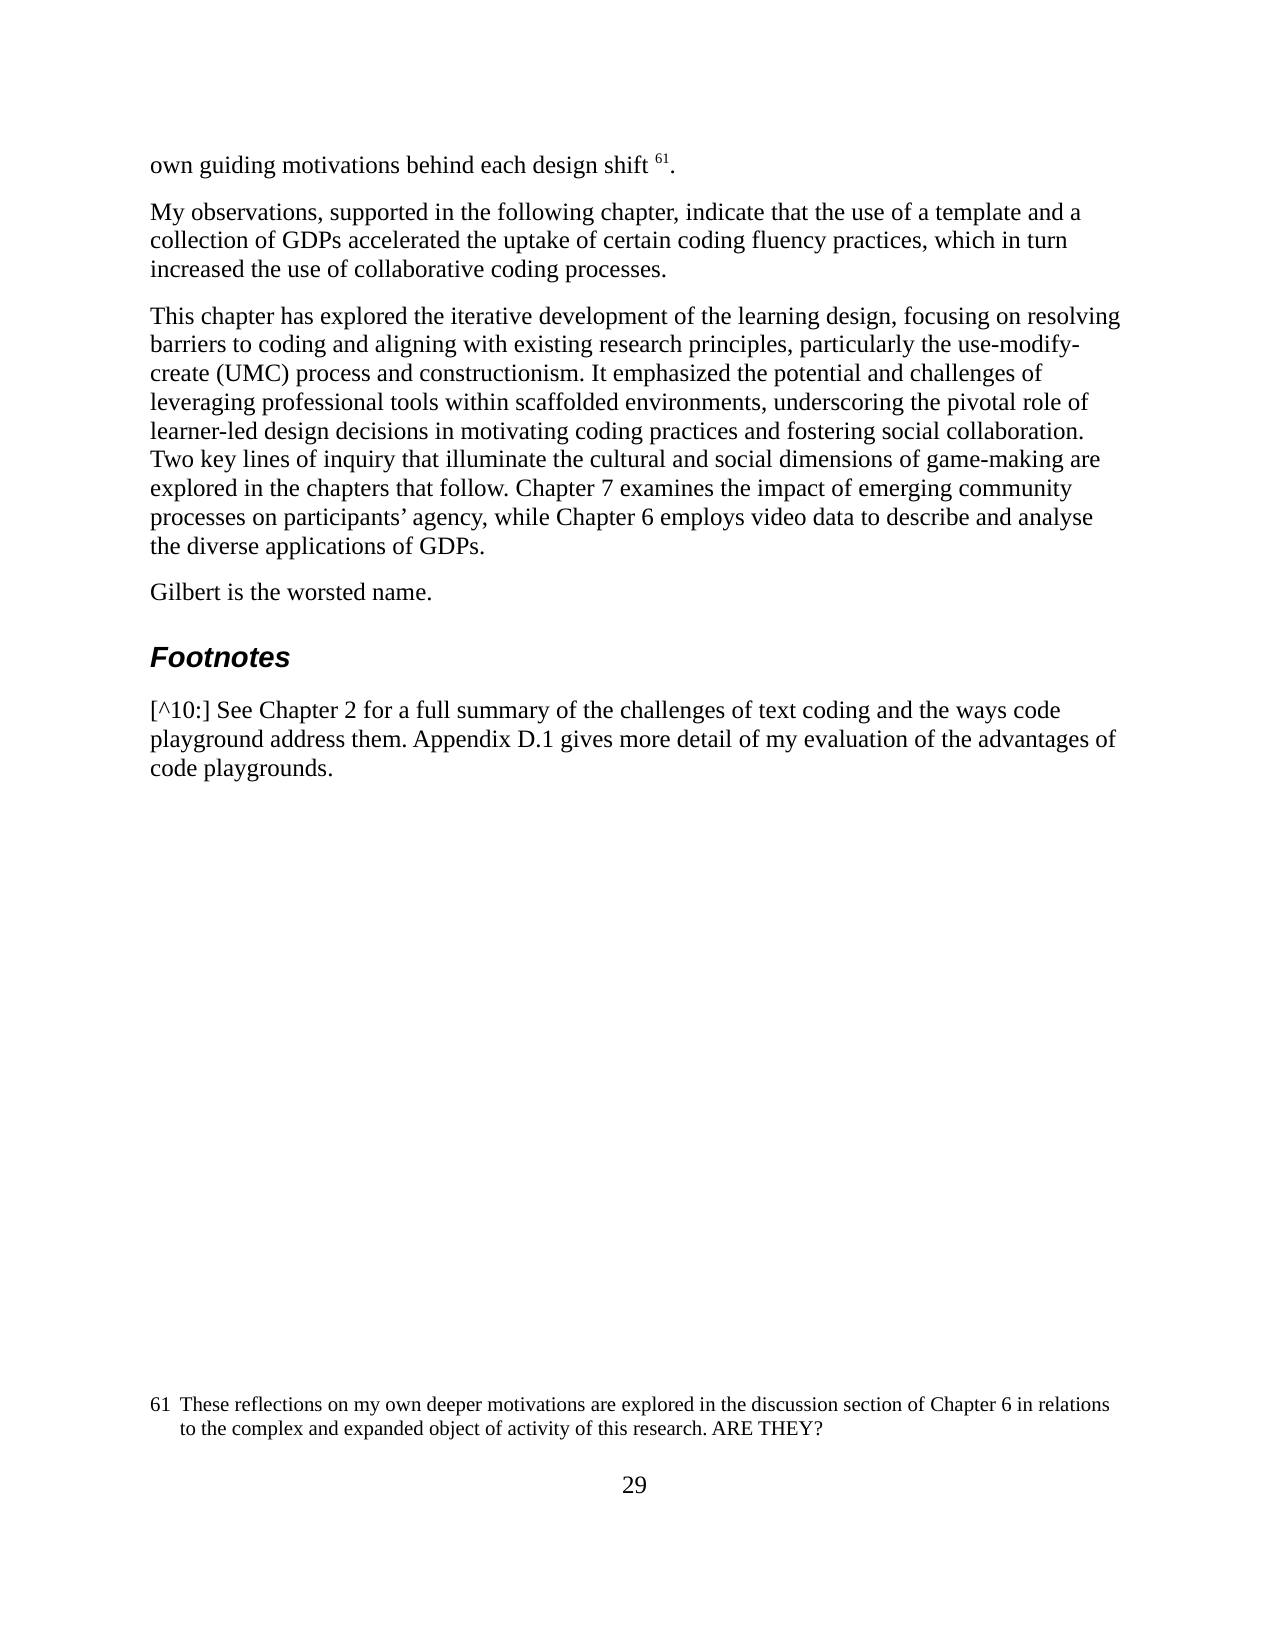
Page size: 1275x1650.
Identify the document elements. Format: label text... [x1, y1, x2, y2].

text These reflections on my own deeper motivations are explored in the discussion section of Chapter 6 in relations to the complex and expanded object of activity of this research. ARE THEY? [150, 1392, 1125, 1440]
text My observations, supported in the following chapter, indicate that the use of a template and a collection of GDPs accelerated the uptake of certain coding fluency practices, which in turn increased the use of collaborative coding processes. [150, 197, 1125, 283]
text Gilbert is the worsted name. [150, 577, 1125, 606]
subtitle Footnotes [150, 640, 1125, 674]
text [^10:] See Chapter 2 for a full summary of the challenges of text coding and the ways code playground address them. Appendix D.1 gives more detail of my evaluation of the advantages of code playgrounds. [150, 695, 1125, 781]
text own guiding motivations behind each design shift . [150, 150, 1125, 179]
text This chapter has explored the iterative development of the learning design, focusing on resolving barriers to coding and aligning with existing research principles, particularly the use-modify-create (UMC) process and constructionism. It emphasized the potential and challenges of leveraging professional tools within scaffolded environments, underscoring the pivotal role of learner-led design decisions in motivating coding practices and fostering social collaboration. Two key lines of inquiry that illuminate the cultural and social dimensions of game-making are explored in the chapters that follow. Chapter 7 examines the impact of emerging community processes on participants’ agency, while Chapter 6 employs video data to describe and analyse the diverse applications of GDPs. [150, 301, 1125, 559]
